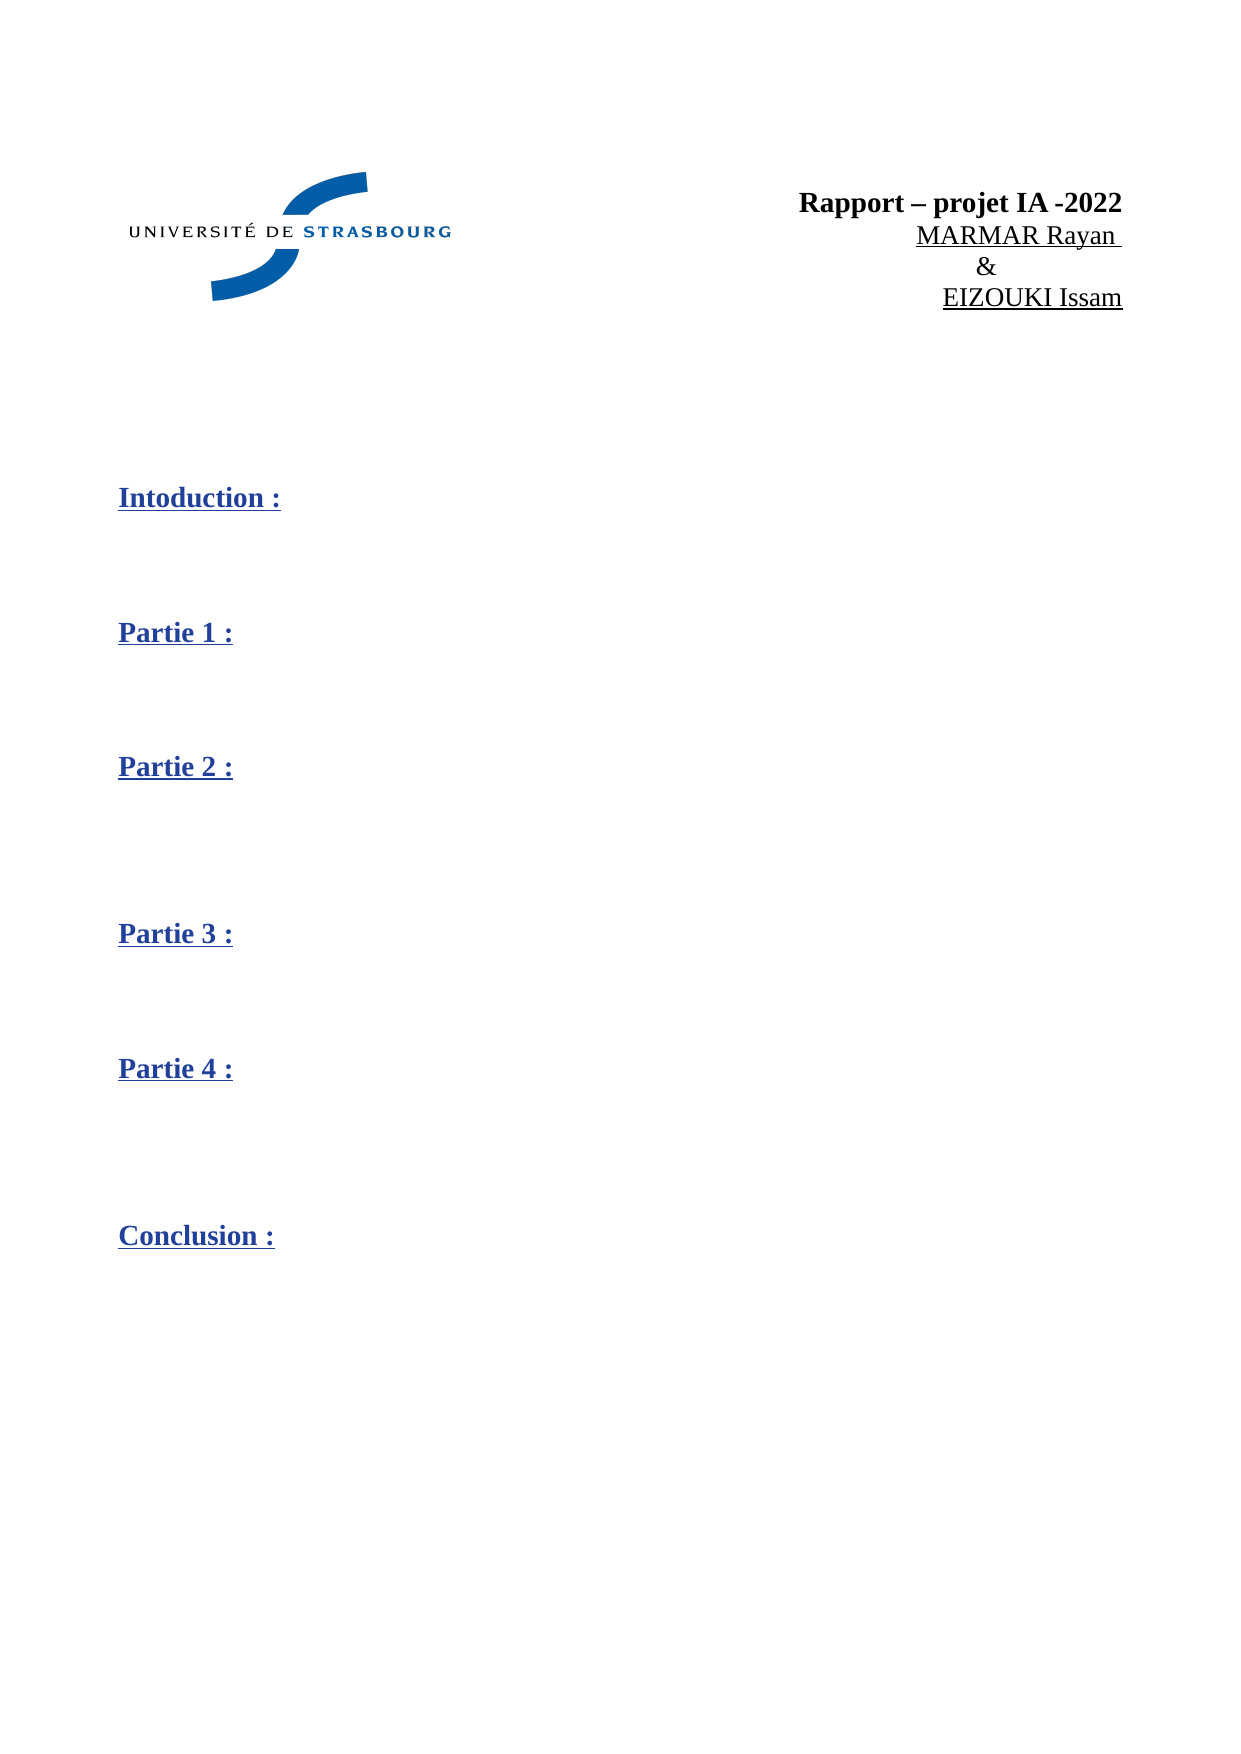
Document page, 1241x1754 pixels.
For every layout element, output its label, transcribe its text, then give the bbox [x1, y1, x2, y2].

text MARMAR Rayan [451, 219, 1122, 250]
picture [129, 172, 451, 301]
text [118, 250, 129, 281]
text Partie 1 : [118, 615, 1122, 648]
text Conclusion : [118, 1218, 1122, 1252]
text & [451, 250, 1122, 281]
text Intoduction : [118, 481, 1122, 514]
text Partie 4 : [118, 1051, 1122, 1084]
text Partie 3 : [118, 917, 1122, 950]
text Partie 2 : [118, 749, 1122, 782]
text [118, 219, 129, 250]
text EIZOUKI Issam [118, 281, 1122, 336]
text Rapport – projet IA -2022 [451, 185, 1122, 219]
